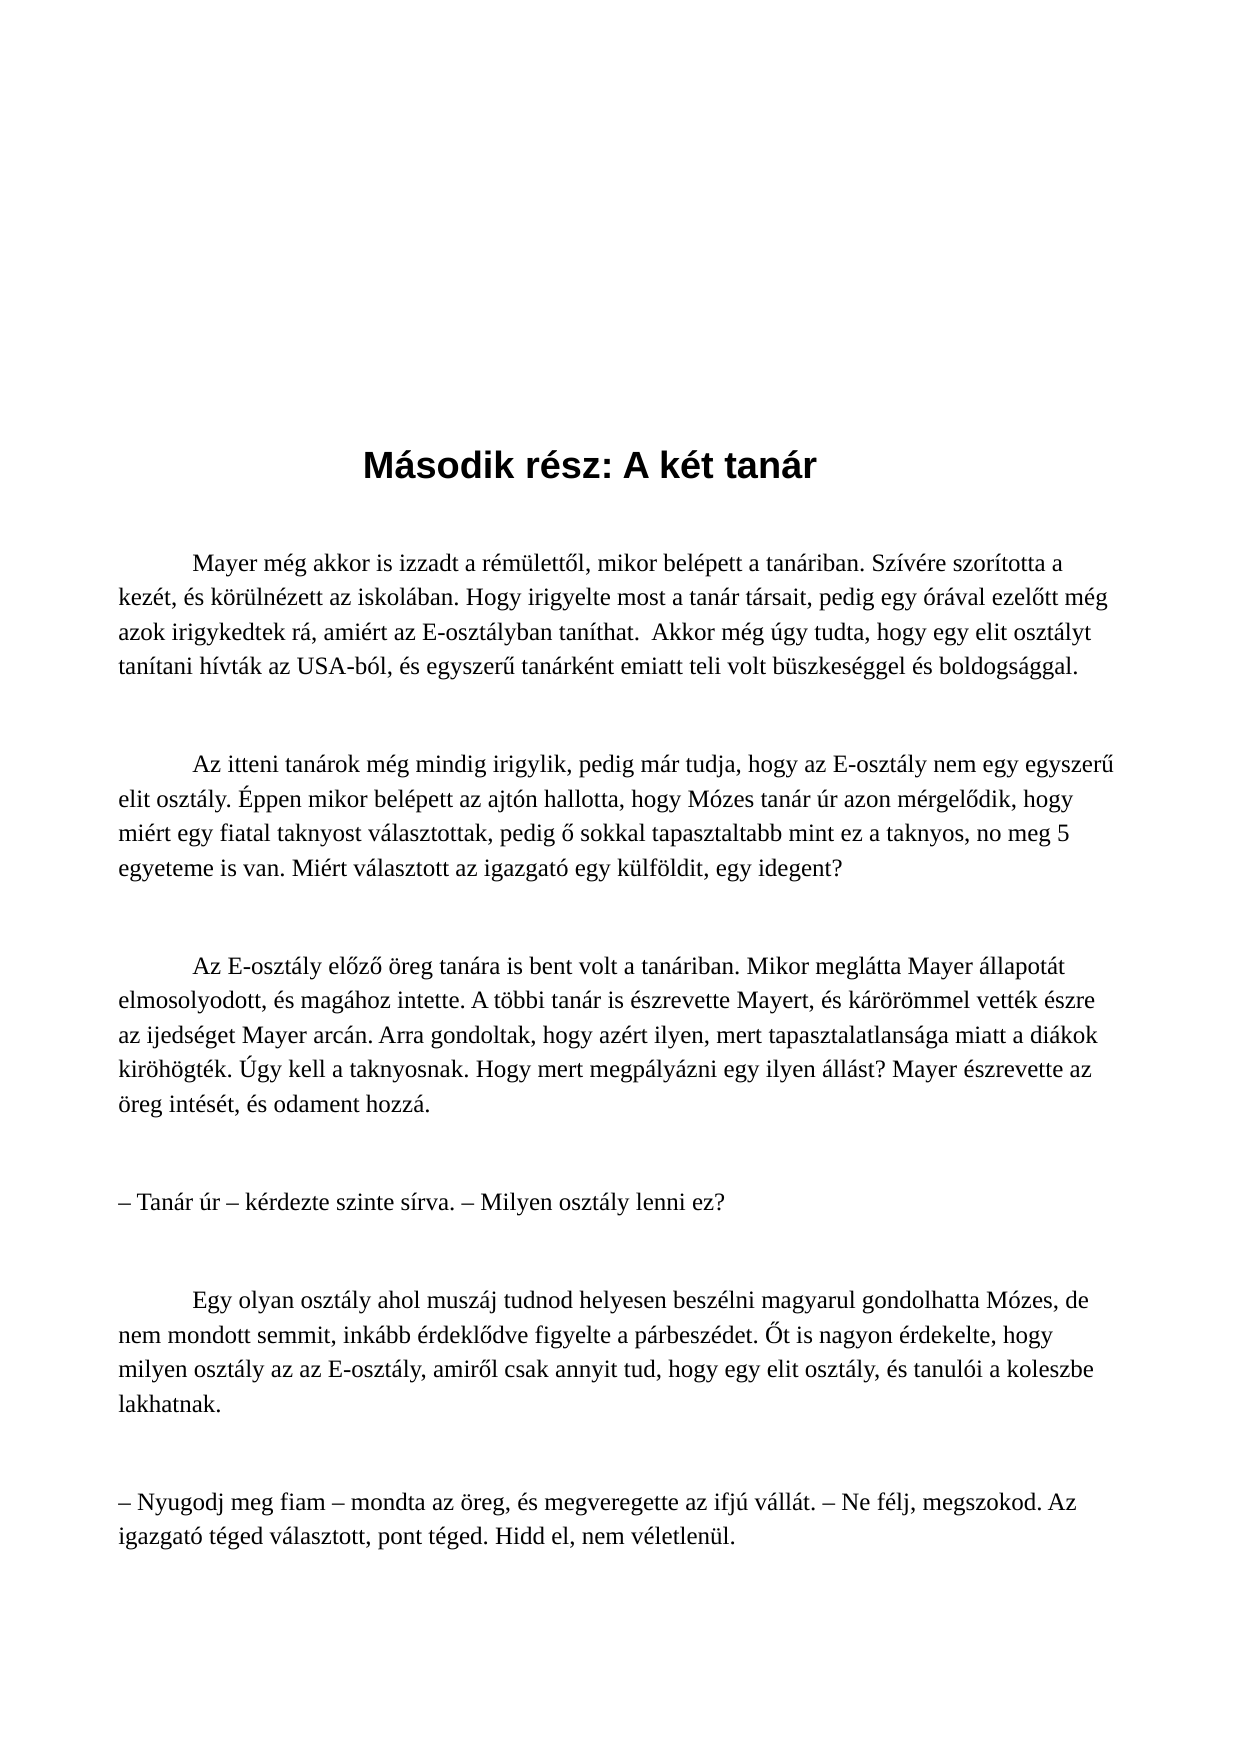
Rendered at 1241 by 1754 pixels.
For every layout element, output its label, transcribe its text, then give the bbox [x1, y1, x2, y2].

text Egy olyan osztály ahol muszáj tudnod helyesen beszélni magyarul gondolhatta Mózes, de nem mondott semmit, inkább érdeklődve figyelte a párbeszédet. Őt is nagyon érdekelte, hogy milyen osztály az az E-osztály, amiről csak annyit tud, hogy egy elit osztály, és tanulói a koleszbe lakhatnak. [118, 1285, 1122, 1417]
text Az E-osztály előző öreg tanára is bent volt a tanáriban. Mikor meglátta Mayer állapotát elmosolyodott, és magához intette. A többi tanár is észrevette Mayert, és kárörömmel vették észre az ijedséget Mayer arcán. Arra gondoltak, hogy azért ilyen, mert tapasztalatlansága miatt a diákok kiröhögték. Úgy kell a taknyosnak. Hogy mert megpályázni egy ilyen állást? Mayer észrevette az öreg intését, és odament hozzá. [118, 951, 1122, 1118]
text Az itteni tanárok még mindig irigylik, pedig már tudja, hogy az E-osztály nem egy egyszerű elit osztály. Éppen mikor belépett az ajtón hallotta, hogy Mózes tanár úr azon mérgelődik, hogy miért egy fiatal taknyost választottak, pedig ő sokkal tapasztaltabb mint ez a taknyos, no meg 5 egyeteme is van. Miért választott az igazgató egy külföldit, egy idegent? [118, 749, 1122, 882]
text – Nyugodj meg fiam – mondta az öreg, és megveregette az ifjú vállát. – Ne félj, megszokod. Az igazgató téged választott, pont téged. Hidd el, nem véletlenül. [118, 1487, 1122, 1550]
text – Tanár úr – kérdezte szinte sírva. – Milyen osztály lenni ez? [118, 1187, 1122, 1216]
subtitle Második rész: A két tanár [268, 443, 1122, 486]
text Mayer még akkor is izzadt a rémülettől, mikor belépett a tanáriban. Szívére szorította a kezét, és körülnézett az iskolában. Hogy irigyelte most a tanár társait, pedig egy órával ezelőtt még azok irigykedtek rá, amiért az E-osztályban taníthat. Akkor még úgy tudta, hogy egy elit osztályt tanítani hívták az USA-ból, és egyszerű tanárként emiatt teli volt büszkeséggel és boldogsággal. [118, 548, 1122, 680]
